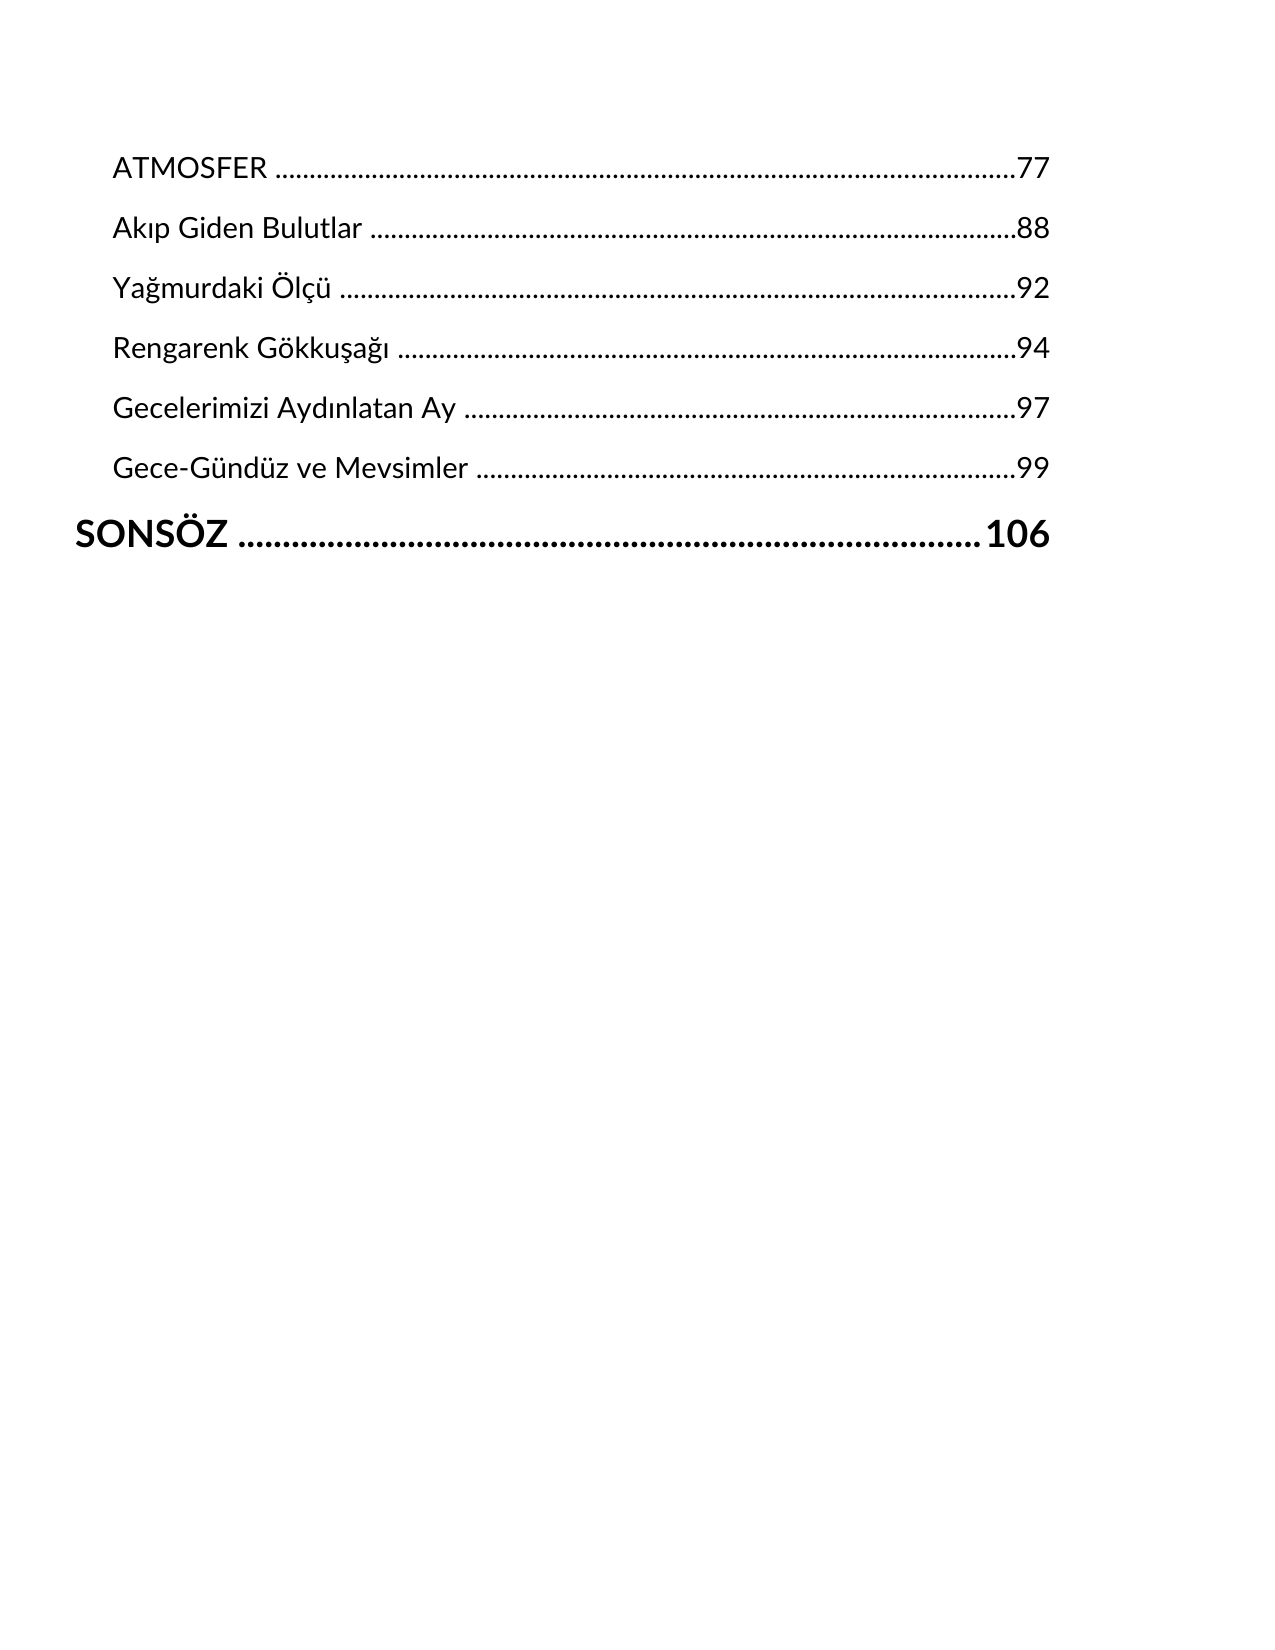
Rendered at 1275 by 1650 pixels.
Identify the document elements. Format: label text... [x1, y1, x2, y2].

subtitle ATMOSFER 77 [112, 150, 1200, 185]
subtitle SONSÖZ 106 [75, 510, 1200, 555]
subtitle Gece-Gündüz ve Mevsimler 99 [112, 450, 1200, 485]
subtitle Rengarenk Gökkuşağı 94 [112, 330, 1200, 365]
subtitle Akıp Giden Bulutlar 88 [112, 210, 1200, 245]
subtitle Yağmurdaki Ölçü 92 [112, 270, 1200, 305]
subtitle Gecelerimizi Aydınlatan Ay 97 [112, 390, 1200, 425]
